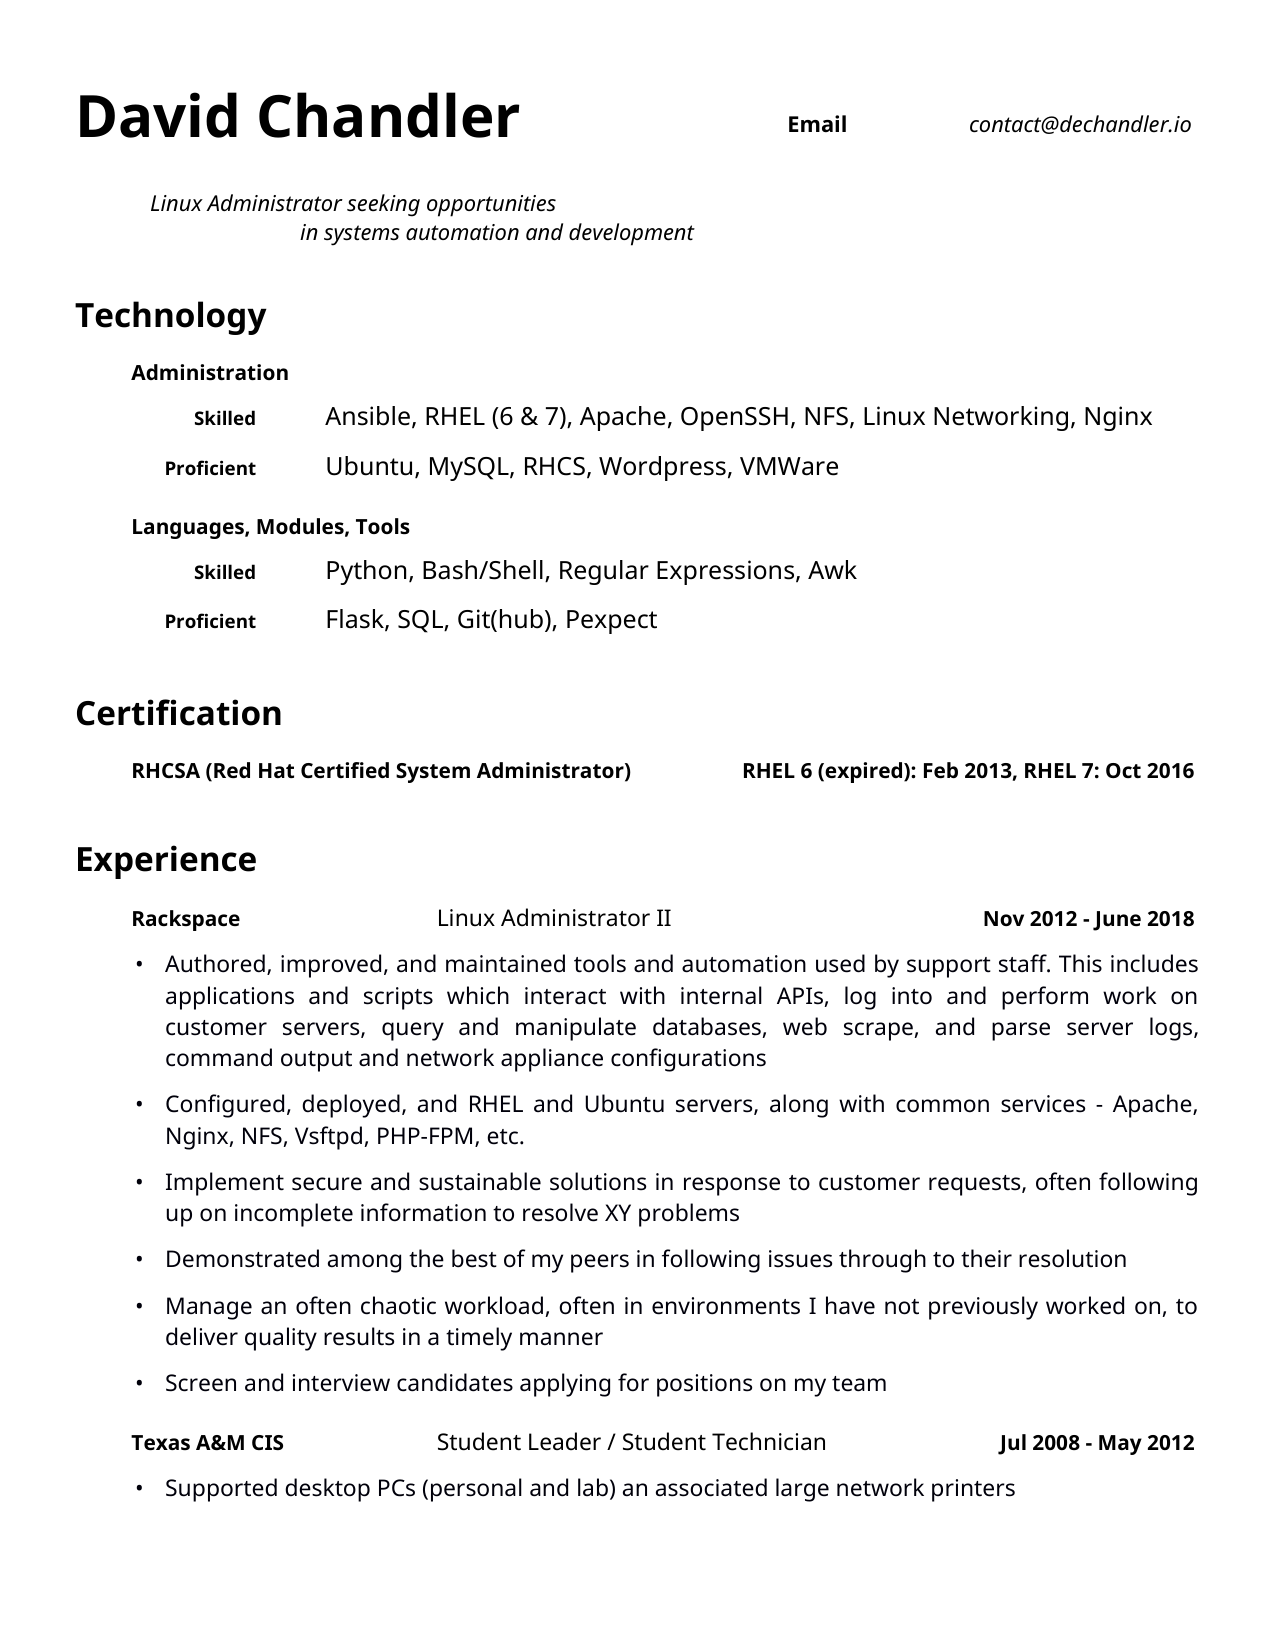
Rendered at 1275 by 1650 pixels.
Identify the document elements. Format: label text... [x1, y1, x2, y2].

text Skilled Python, Bash/Shell, Regular Expressions, Awk [75, 553, 1200, 587]
text Technology [75, 292, 1200, 337]
list Supported desktop PCs (personal and lab) an associated large network printers [135, 1472, 1200, 1503]
list Implement secure and sustainable solutions in response to customer requests, often following up on incomplete information to resolve XY problems [135, 1166, 1200, 1228]
text Certification [75, 690, 1200, 735]
text Skilled Ansible, RHEL (6 & 7), Apache, OpenSSH, NFS, Linux Networking, Nginx [75, 399, 1200, 433]
text Administration [131, 358, 1200, 387]
list Manage an often chaotic workload, often in environments I have not previously worked on, to deliver quality results in a timely manner [135, 1290, 1200, 1352]
list Screen and interview candidates applying for positions on my team [135, 1367, 1200, 1398]
text Proficient Flask, SQL, Git(hub), Pexpect [75, 602, 1200, 636]
text Experience [75, 836, 1200, 881]
list Demonstrated among the best of my peers in following issues through to their resolution [135, 1243, 1200, 1275]
text Rackspace Linux Administrator II Nov 2012 - June 2018 [131, 902, 1200, 933]
text Texas A&M CIS Student Leader / Student Technician Jul 2008 - May 2012 [131, 1426, 1200, 1457]
list Authored, improved, and maintained tools and automation used by support staff. This includes applications and scripts which interact with internal APIs, log into and perform work on customer servers, query and manipulate databases, web scrape, and parse server logs, command output and network appliance configurations [135, 948, 1200, 1073]
table_cell contact@dechandler.io [853, 104, 1200, 145]
table_cell Email [750, 104, 853, 145]
text Languages, Modules, Tools [131, 512, 1200, 541]
text Proficient Ubuntu, MySQL, RHCS, Wordpress, VMWare [75, 448, 1200, 482]
text Linux Administrator seeking opportunities in systems automation and development [150, 187, 750, 247]
list Configured, deployed, and RHEL and Ubuntu servers, along with common services - Apache, Nginx, NFS, Vsftpd, PHP-FPM, etc. [135, 1088, 1200, 1151]
text David Chandler [75, 75, 750, 154]
text RHCSA (Red Hat Certified System Administrator) RHEL 6 (expired): Feb 2013, RHEL 7: Oct 2016 [131, 756, 1200, 785]
